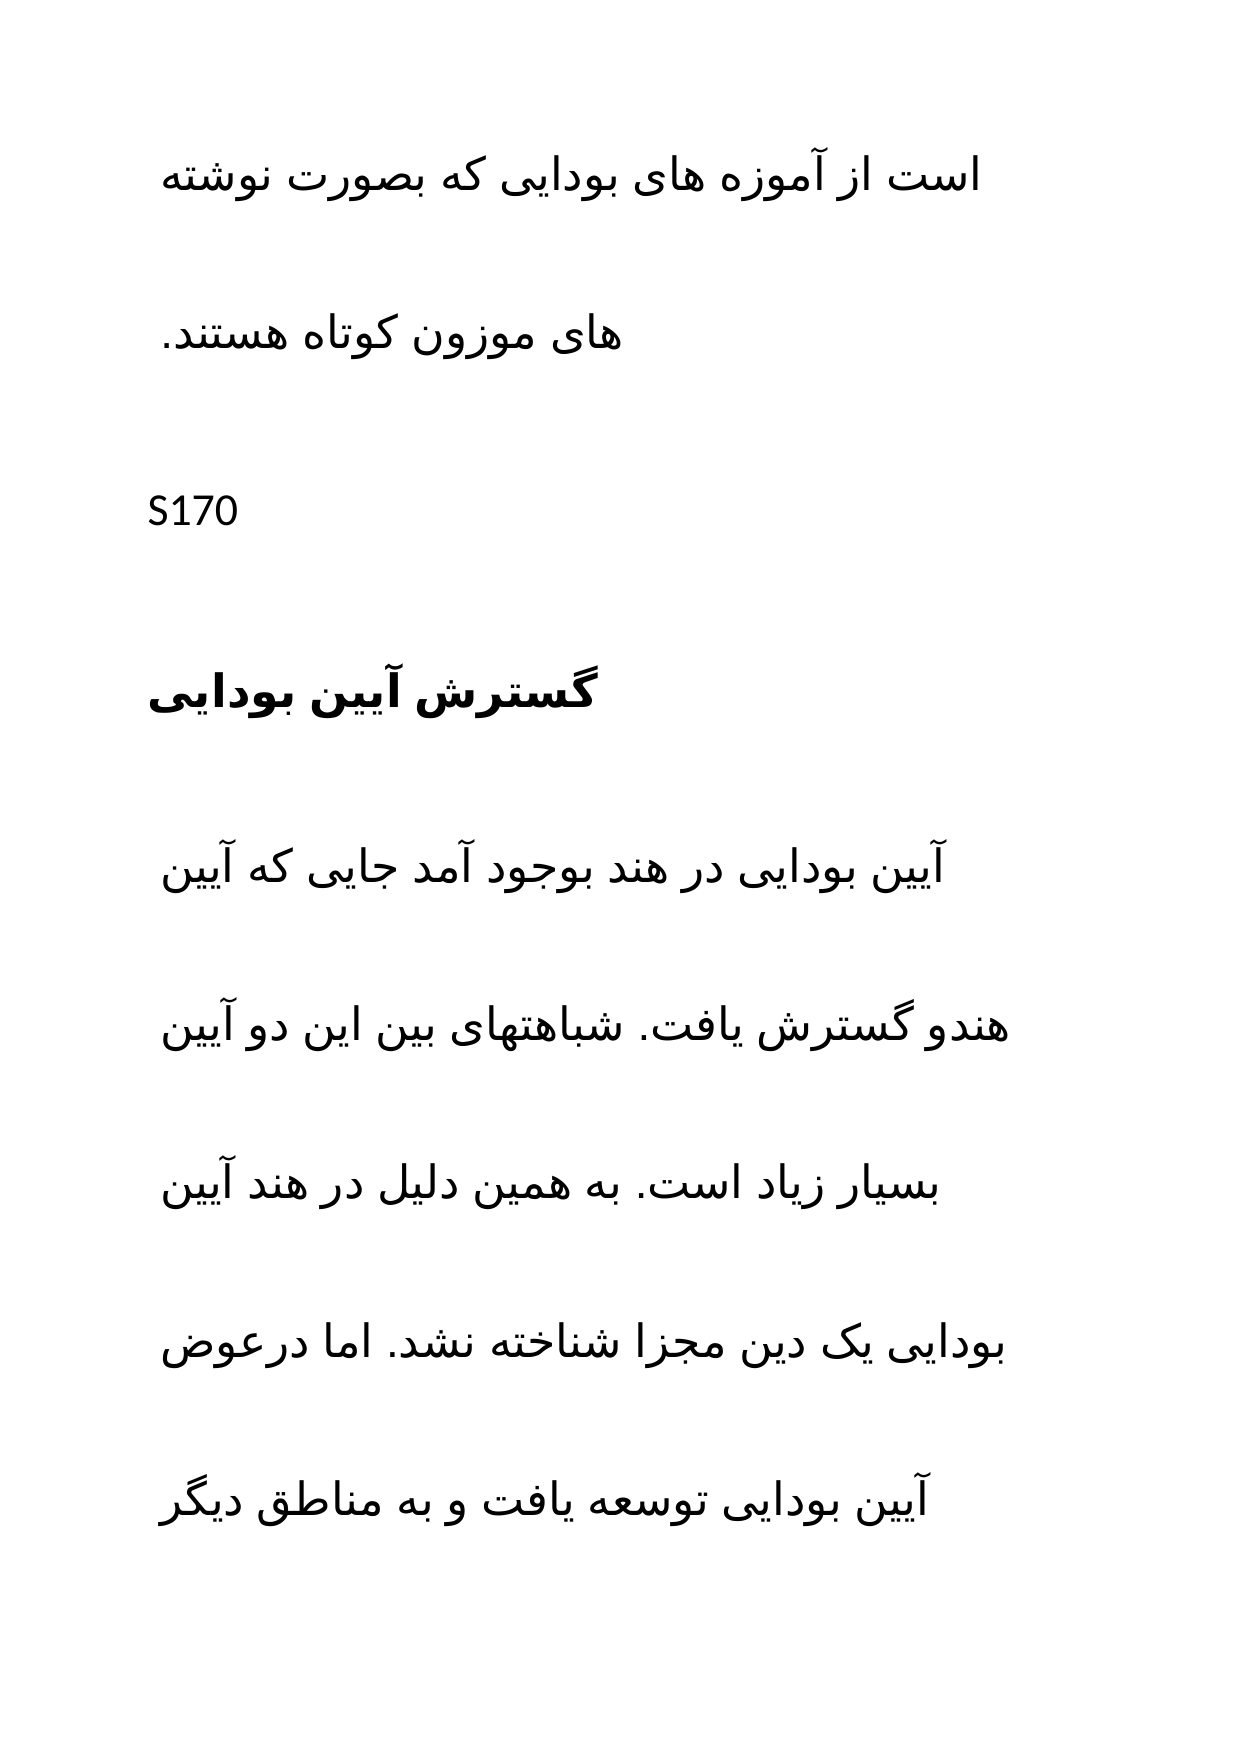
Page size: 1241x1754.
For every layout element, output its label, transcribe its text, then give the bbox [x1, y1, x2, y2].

list آیین بودایی در هند بوجود آمد جایی که آیین هندو گسترش یافت. شباهتهای بین این دو آیین بسیار زیاد است. به همین دلیل در هند آیین بودایی یک دین مجزا شناخته نشد. اما درعوض آیین بودایی توسعه یافت و به مناطق دیگر گسترش یافت مانند تبت، سریلانکا و ژاپن. در زمان حاضر آیین بودایی دوباره به هند برگشته است جایی که پیروان بیشتری را دارد. [148, 840, 1018, 1525]
list در بین بوداییان داماپادا (Dhammapada) یعنی مرحله یادگیری شناخته شده ترین متن است که در سبد دوم قرار دارد. داماپادا مجموعه ای است از آموزه های بودایی که بصورت نوشته های موزون کوتاه هستند. [148, 148, 1018, 358]
list گسترش آیین بودایی [148, 665, 1018, 718]
list S170 [148, 481, 1018, 536]
